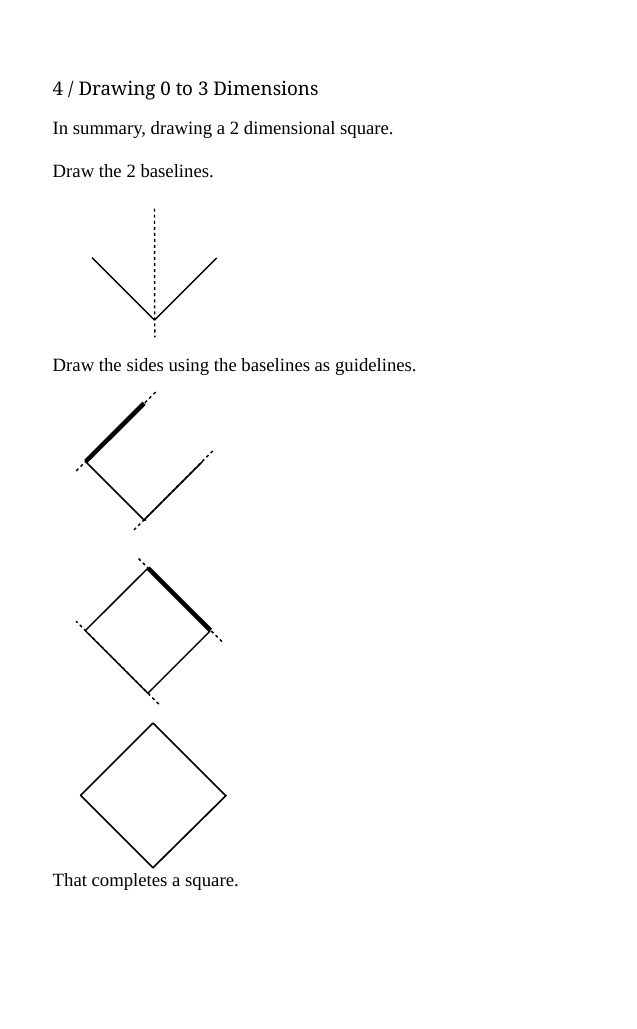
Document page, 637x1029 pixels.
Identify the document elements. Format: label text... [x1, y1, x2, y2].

text In summary, drawing a 2 dimensional square. [52, 117, 538, 139]
text Draw the 2 baselines. [52, 160, 538, 182]
text That completes a square. [52, 552, 538, 891]
text Draw the sides using the baselines as guidelines. [52, 354, 538, 376]
